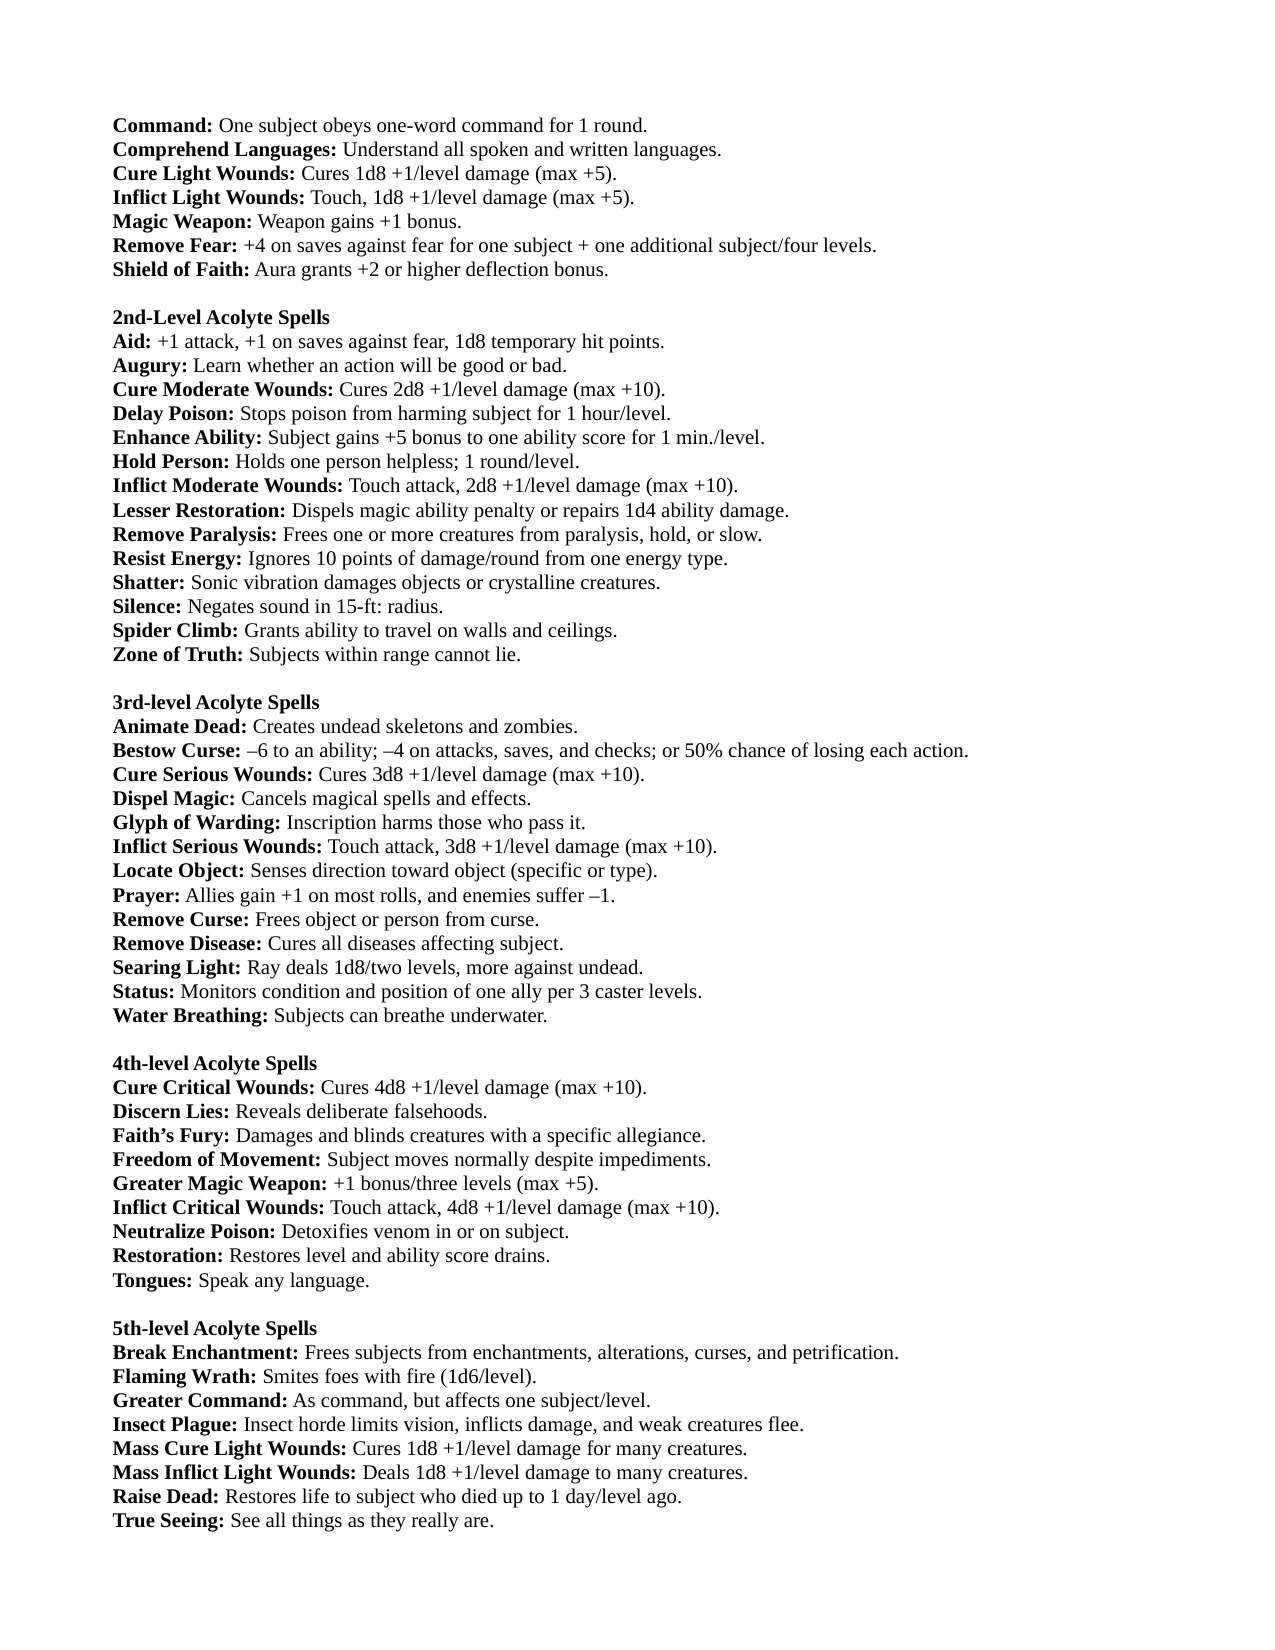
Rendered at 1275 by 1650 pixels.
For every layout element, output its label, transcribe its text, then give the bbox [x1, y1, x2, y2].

text Comprehend Languages: Understand all spoken and written languages. [112, 137, 1162, 161]
text 3rd-level Acolyte Spells [112, 690, 1162, 714]
text Mass Inflict Light Wounds: Deals 1d8 +1/level damage to many creatures. [112, 1460, 1162, 1484]
text True Seeing: See all things as they really are. [112, 1508, 1162, 1532]
text Zone of Truth: Subjects within range cannot lie. [112, 642, 1162, 666]
text Glyph of Warding: Inscription harms those who pass it. [112, 810, 1162, 834]
text Water Breathing: Subjects can breathe underwater. [112, 1003, 1162, 1027]
text Cure Serious Wounds: Cures 3d8 +1/level damage (max +10). [112, 762, 1162, 786]
text Inflict Moderate Wounds: Touch attack, 2d8 +1/level damage (max +10). [112, 473, 1162, 497]
text Inflict Light Wounds: Touch, 1d8 +1/level damage (max +5). [112, 185, 1162, 209]
text Bestow Curse: –6 to an ability; –4 on attacks, saves, and checks; or 50% chance of losing each action. [112, 738, 1162, 762]
text Enhance Ability: Subject gains +5 bonus to one ability score for 1 min./level. [112, 425, 1162, 449]
text Hold Person: Holds one person helpless; 1 round/level. [112, 449, 1162, 473]
text Faith’s Fury: Damages and blinds creatures with a specific allegiance. [112, 1123, 1162, 1147]
text Cure Critical Wounds: Cures 4d8 +1/level damage (max +10). [112, 1075, 1162, 1099]
text 4th-level Acolyte Spells [112, 1051, 1162, 1075]
text 2nd-Level Acolyte Spells [112, 305, 1162, 329]
text Freedom of Movement: Subject moves normally despite impediments. [112, 1147, 1162, 1171]
text Flaming Wrath: Smites foes with fire (1d6/level). [112, 1364, 1162, 1388]
text Searing Light: Ray deals 1d8/two levels, more against undead. [112, 955, 1162, 979]
text Raise Dead: Restores life to subject who died up to 1 day/level ago. [112, 1484, 1162, 1508]
text Greater Command: As command, but affects one subject/level. [112, 1388, 1162, 1412]
text Inflict Critical Wounds: Touch attack, 4d8 +1/level damage (max +10). [112, 1195, 1162, 1219]
text Insect Plague: Insect horde limits vision, inflicts damage, and weak creatures flee. [112, 1412, 1162, 1436]
text Magic Weapon: Weapon gains +1 bonus. [112, 209, 1162, 233]
text 5th-level Acolyte Spells [112, 1316, 1162, 1340]
text Silence: Negates sound in 15-ft: radius. [112, 594, 1162, 618]
text Break Enchantment: Frees subjects from enchantments, alterations, curses, and petrification. [112, 1340, 1162, 1364]
text Discern Lies: Reveals deliberate falsehoods. [112, 1099, 1162, 1123]
text Lesser Restoration: Dispels magic ability penalty or repairs 1d4 ability damage. [112, 497, 1162, 522]
text Aid: +1 attack, +1 on saves against fear, 1d8 temporary hit points. [112, 329, 1162, 353]
text Neutralize Poison: Detoxifies venom in or on subject. [112, 1219, 1162, 1243]
text Command: One subject obeys one-word command for 1 round. [112, 112, 1162, 137]
text Cure Moderate Wounds: Cures 2d8 +1/level damage (max +10). [112, 377, 1162, 401]
text Spider Climb: Grants ability to travel on walls and ceilings. [112, 618, 1162, 642]
text Remove Paralysis: Frees one or more creatures from paralysis, hold, or slow. [112, 522, 1162, 546]
text Status: Monitors condition and position of one ally per 3 caster levels. [112, 979, 1162, 1003]
text Resist Energy: Ignores 10 points of damage/round from one energy type. [112, 546, 1162, 570]
text Remove Fear: +4 on saves against fear for one subject + one additional subject/four levels. [112, 233, 1162, 257]
text Remove Curse: Frees object or person from curse. [112, 907, 1162, 931]
text Restoration: Restores level and ability score drains. [112, 1243, 1162, 1267]
text Animate Dead: Creates undead skeletons and zombies. [112, 714, 1162, 738]
text Mass Cure Light Wounds: Cures 1d8 +1/level damage for many creatures. [112, 1436, 1162, 1460]
text Cure Light Wounds: Cures 1d8 +1/level damage (max +5). [112, 161, 1162, 185]
text Prayer: Allies gain +1 on most rolls, and enemies suffer –1. [112, 882, 1162, 907]
text Remove Disease: Cures all diseases affecting subject. [112, 931, 1162, 955]
text Shield of Faith: Aura grants +2 or higher deflection bonus. [112, 257, 1162, 281]
text Greater Magic Weapon: +1 bonus/three levels (max +5). [112, 1171, 1162, 1195]
text Locate Object: Senses direction toward object (specific or type). [112, 858, 1162, 882]
text Inflict Serious Wounds: Touch attack, 3d8 +1/level damage (max +10). [112, 834, 1162, 858]
text Augury: Learn whether an action will be good or bad. [112, 353, 1162, 377]
text Tongues: Speak any language. [112, 1267, 1162, 1292]
text Delay Poison: Stops poison from harming subject for 1 hour/level. [112, 401, 1162, 425]
text Dispel Magic: Cancels magical spells and effects. [112, 786, 1162, 810]
text Shatter: Sonic vibration damages objects or crystalline creatures. [112, 570, 1162, 594]
